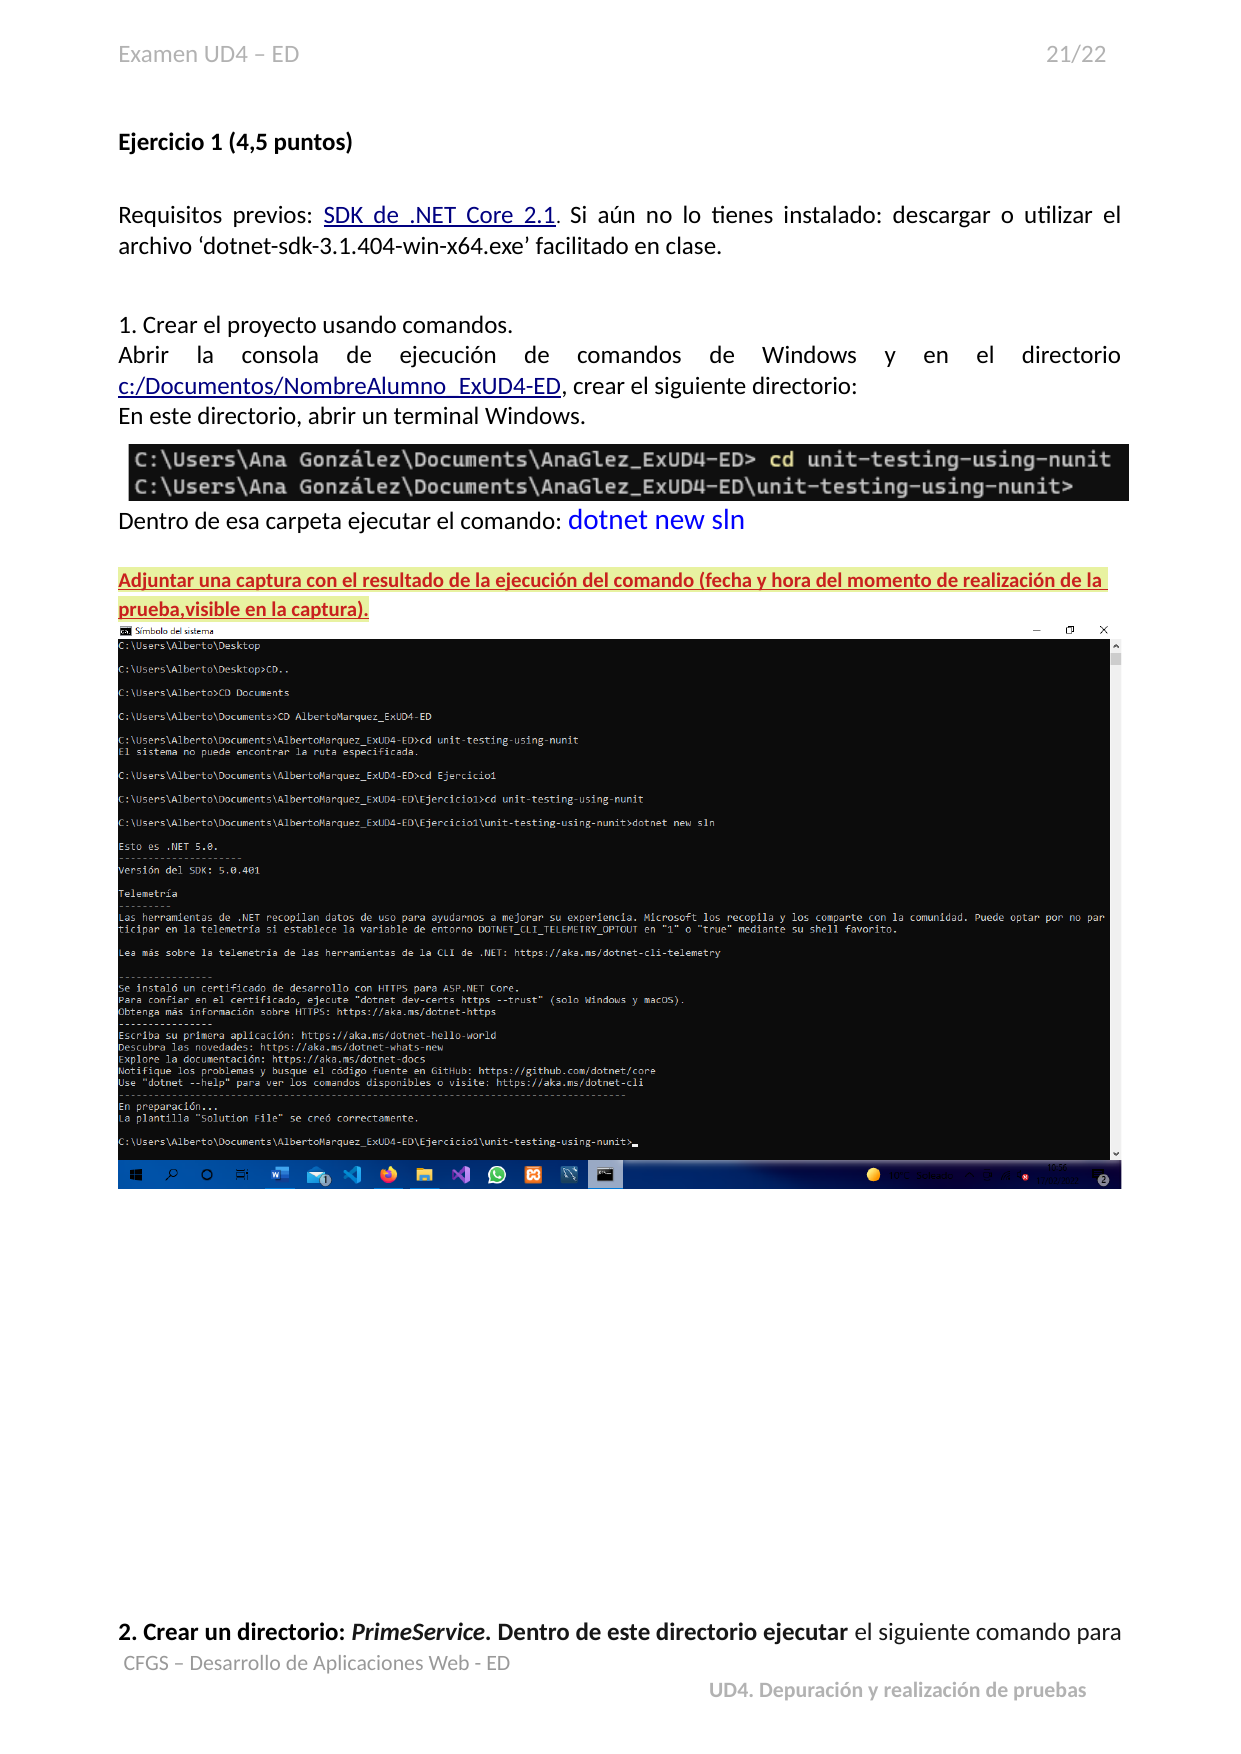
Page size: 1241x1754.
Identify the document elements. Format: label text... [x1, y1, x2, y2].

text Dentro de esa carpeta ejecutar el comando: dotnet new sln [118, 490, 1122, 536]
text 1. Crear el proyecto usando comandos. [118, 309, 1122, 339]
text En este directorio, abrir un terminal Windows. [118, 400, 1122, 431]
text Adjuntar una captura con el resultado de la ejecución del comando (fecha y hora del momento de realización de la prueba,visible en la captura). [118, 567, 1122, 622]
text Abrir la consola de ejecución de comandos de Windows y en el directorio c:/Documentos/NombreAlumno_ExUD4-ED, crear el siguiente directorio: [118, 339, 1122, 400]
text Requisitos previos: SDK de .NET Core 2.1. Si aún no lo tienes instalado: descargar o utilizar el archivo ‘dotnet-sdk-3.1.404-win-x64.exe’ facilitado en clase. [118, 199, 1122, 261]
text 2. Crear un directorio: PrimeService. Dentro de este directorio ejecutar el siguiente comando para [118, 1616, 1122, 1646]
subtitle Ejercicio 1 (4,5 puntos) [118, 126, 1122, 156]
